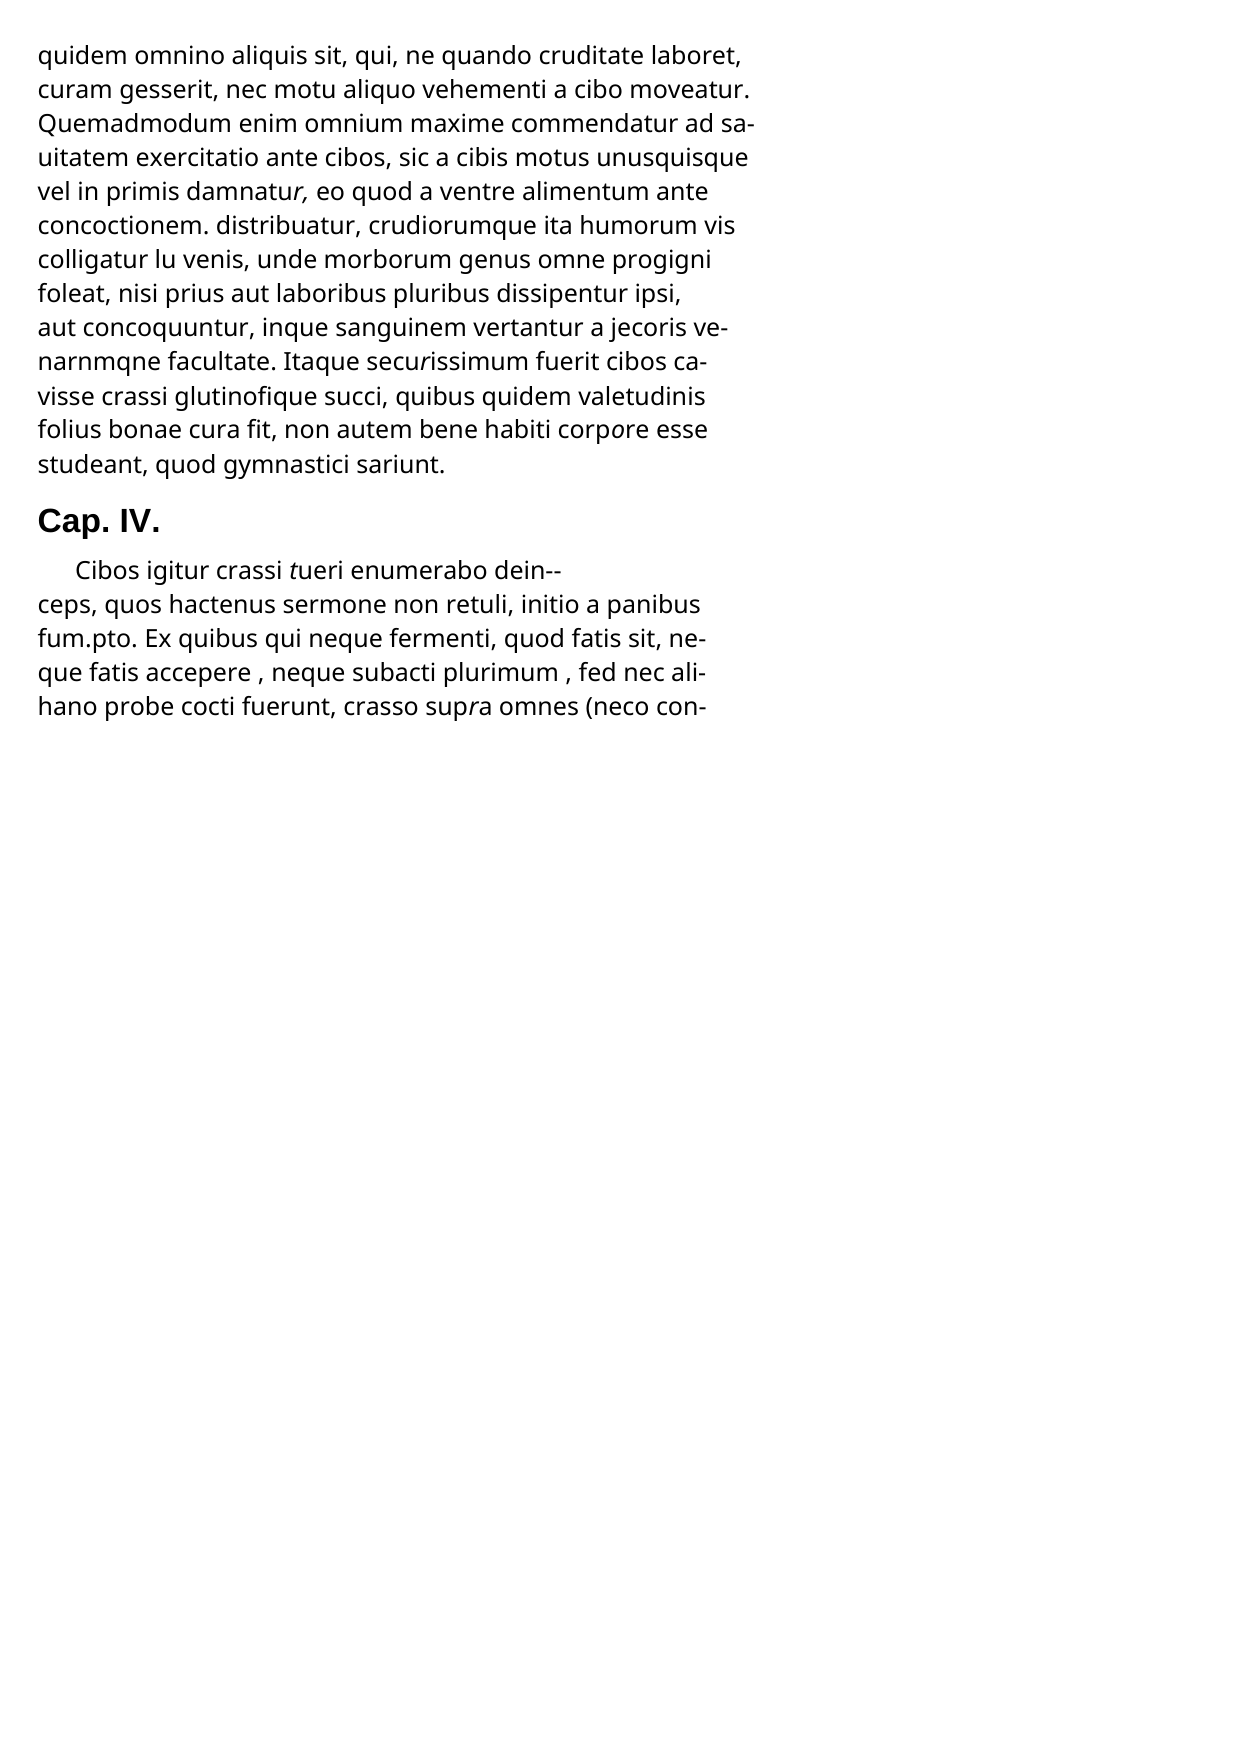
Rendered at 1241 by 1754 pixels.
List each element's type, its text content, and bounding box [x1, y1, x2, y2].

text quidem omnino aliquis sit, qui, ne quando cruditate laboret, curam gesserit, nec motu aliquo vehementi a cibo moveatur. Quemadmodum enim omnium maxime commendatur ad sa- uitatem exercitatio ante cibos, sic a cibis motus unusquisque vel in primis damnatur, eo quod a ventre alimentum ante concoctionem. distribuatur, crudiorumque ita humorum vis colligatur lu venis, unde morborum genus omne progigni foleat, nisi prius aut laboribus pluribus dissipentur ipsi, aut concoquuntur, inque sanguinem vertantur a jecoris ve- narnmqne facultate. Itaque securissimum fuerit cibos ca- visse crassi glutinofique succi, quibus quidem valetudinis folius bonae cura fit, non autem bene habiti corpore esse studeant, quod gymnastici sariunt. [37, 37, 1203, 480]
subtitle Cap. IV. [37, 501, 1203, 540]
text Cibos igitur crassi tueri enumerabo dein-- ceps, quos hactenus sermone non retuli, initio a panibus fum.pto. Ex quibus qui neque fermenti, quod fatis sit, ne- que fatis accepere , neque subacti plurimum , fed nec ali- hano probe cocti fuerunt, crasso supra omnes (neco con- [37, 552, 1203, 723]
